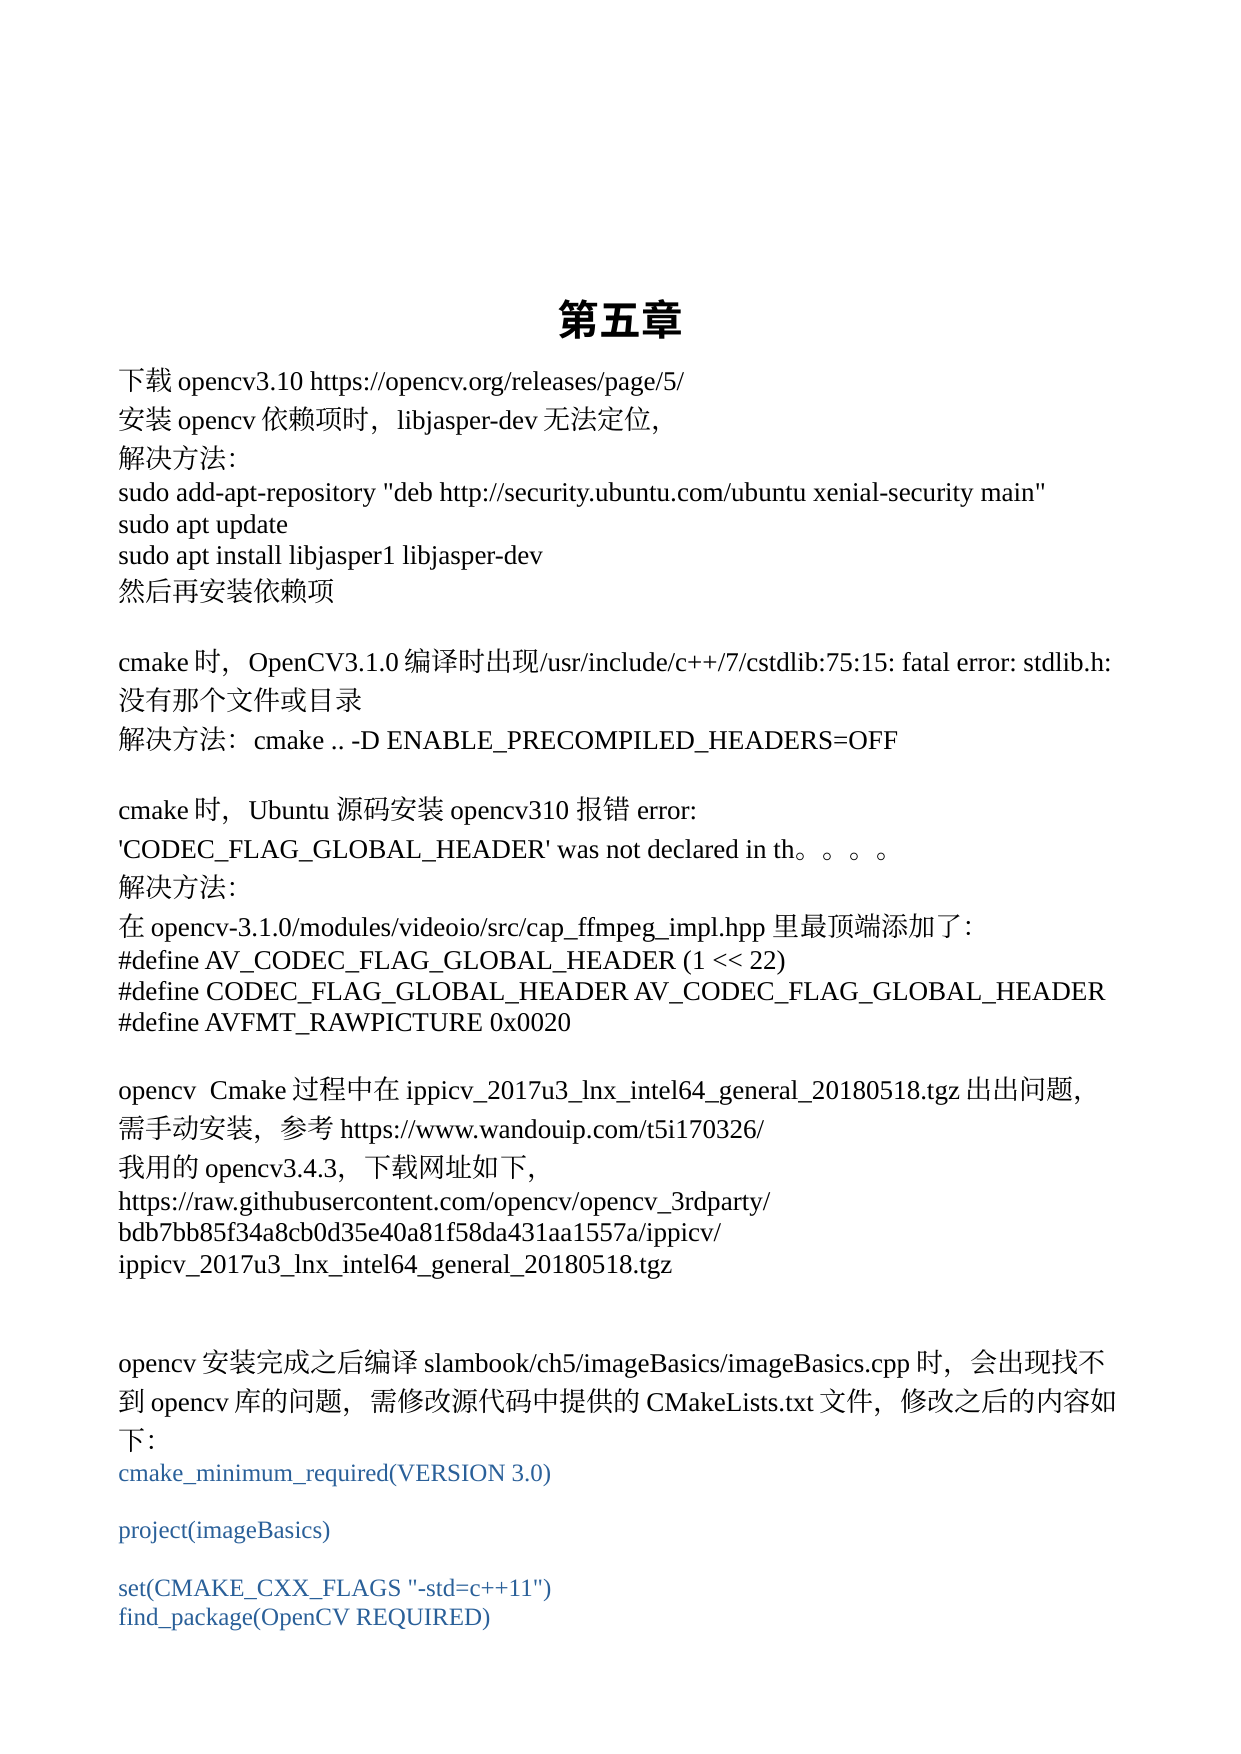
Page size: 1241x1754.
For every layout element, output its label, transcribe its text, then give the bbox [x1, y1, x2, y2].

text find_package(OpenCV REQUIRED) [118, 1602, 1122, 1631]
text opencv Cmake过程中在ippicv_2017u3_lnx_intel64_general_20180518.tgz出出问题，需手动安装，参考https://www.wandouip.com/t5i170326/ [118, 1068, 1122, 1146]
title 第五章 [118, 287, 1122, 347]
text 安装opencv依赖项时，libjasper-dev无法定位， [118, 399, 1122, 438]
text 解决方法： [118, 866, 1122, 905]
text #define CODEC_FLAG_GLOBAL_HEADER AV_CODEC_FLAG_GLOBAL_HEADER [118, 975, 1122, 1006]
text 解决方法：cmake .. -D ENABLE_PRECOMPILED_HEADERS=OFF [118, 718, 1122, 757]
text 解决方法： [118, 438, 1122, 477]
text 在opencv-3.1.0/modules/videoio/src/cap_ffmpeg_impl.hpp 里最顶端添加了： [118, 905, 1122, 944]
text sudo apt install libjasper1 libjasper-dev [118, 539, 1122, 570]
text #define AV_CODEC_FLAG_GLOBAL_HEADER (1 << 22) [118, 944, 1122, 975]
text cmake_minimum_required(VERSION 3.0) [118, 1458, 1122, 1487]
text sudo apt update [118, 508, 1122, 539]
text #define AVFMT_RAWPICTURE 0x0020 [118, 1006, 1122, 1037]
text opencv安装完成之后编译slambook/ch5/imageBasics/imageBasics.cpp时，会出现找不到opencv库的问题，需修改源代码中提供的CMakeLists.txt文件，修改之后的内容如下： [118, 1341, 1122, 1458]
text set(CMAKE_CXX_FLAGS "-std=c++11") [118, 1573, 1122, 1602]
text project(imageBasics) [118, 1516, 1122, 1544]
text cmake时，Ubuntu 源码安装opencv310 报错 error: 'CODEC_FLAG_GLOBAL_HEADER' was not declared in th。。。。 [118, 788, 1122, 866]
text 下载opencv3.10 https://opencv.org/releases/page/5/ [118, 360, 1122, 399]
text 然后再安装依赖项 [118, 570, 1122, 609]
text cmake时，OpenCV3.1.0编译时出现/usr/include/c++/7/cstdlib:75:15: fatal error: stdlib.h: 没有那个文件或目录 [118, 640, 1122, 718]
text 我用的opencv3.4.3，下载网址如下， [118, 1146, 1122, 1185]
text sudo add-apt-repository "deb http://security.ubuntu.com/ubuntu xenial-security main" [118, 477, 1122, 508]
text https://raw.githubusercontent.com/opencv/opencv_3rdparty/bdb7bb85f34a8cb0d35e40a81f58da431aa1557a/ippicv/ippicv_2017u3_lnx_intel64_general_20180518.tgz [118, 1185, 1122, 1279]
